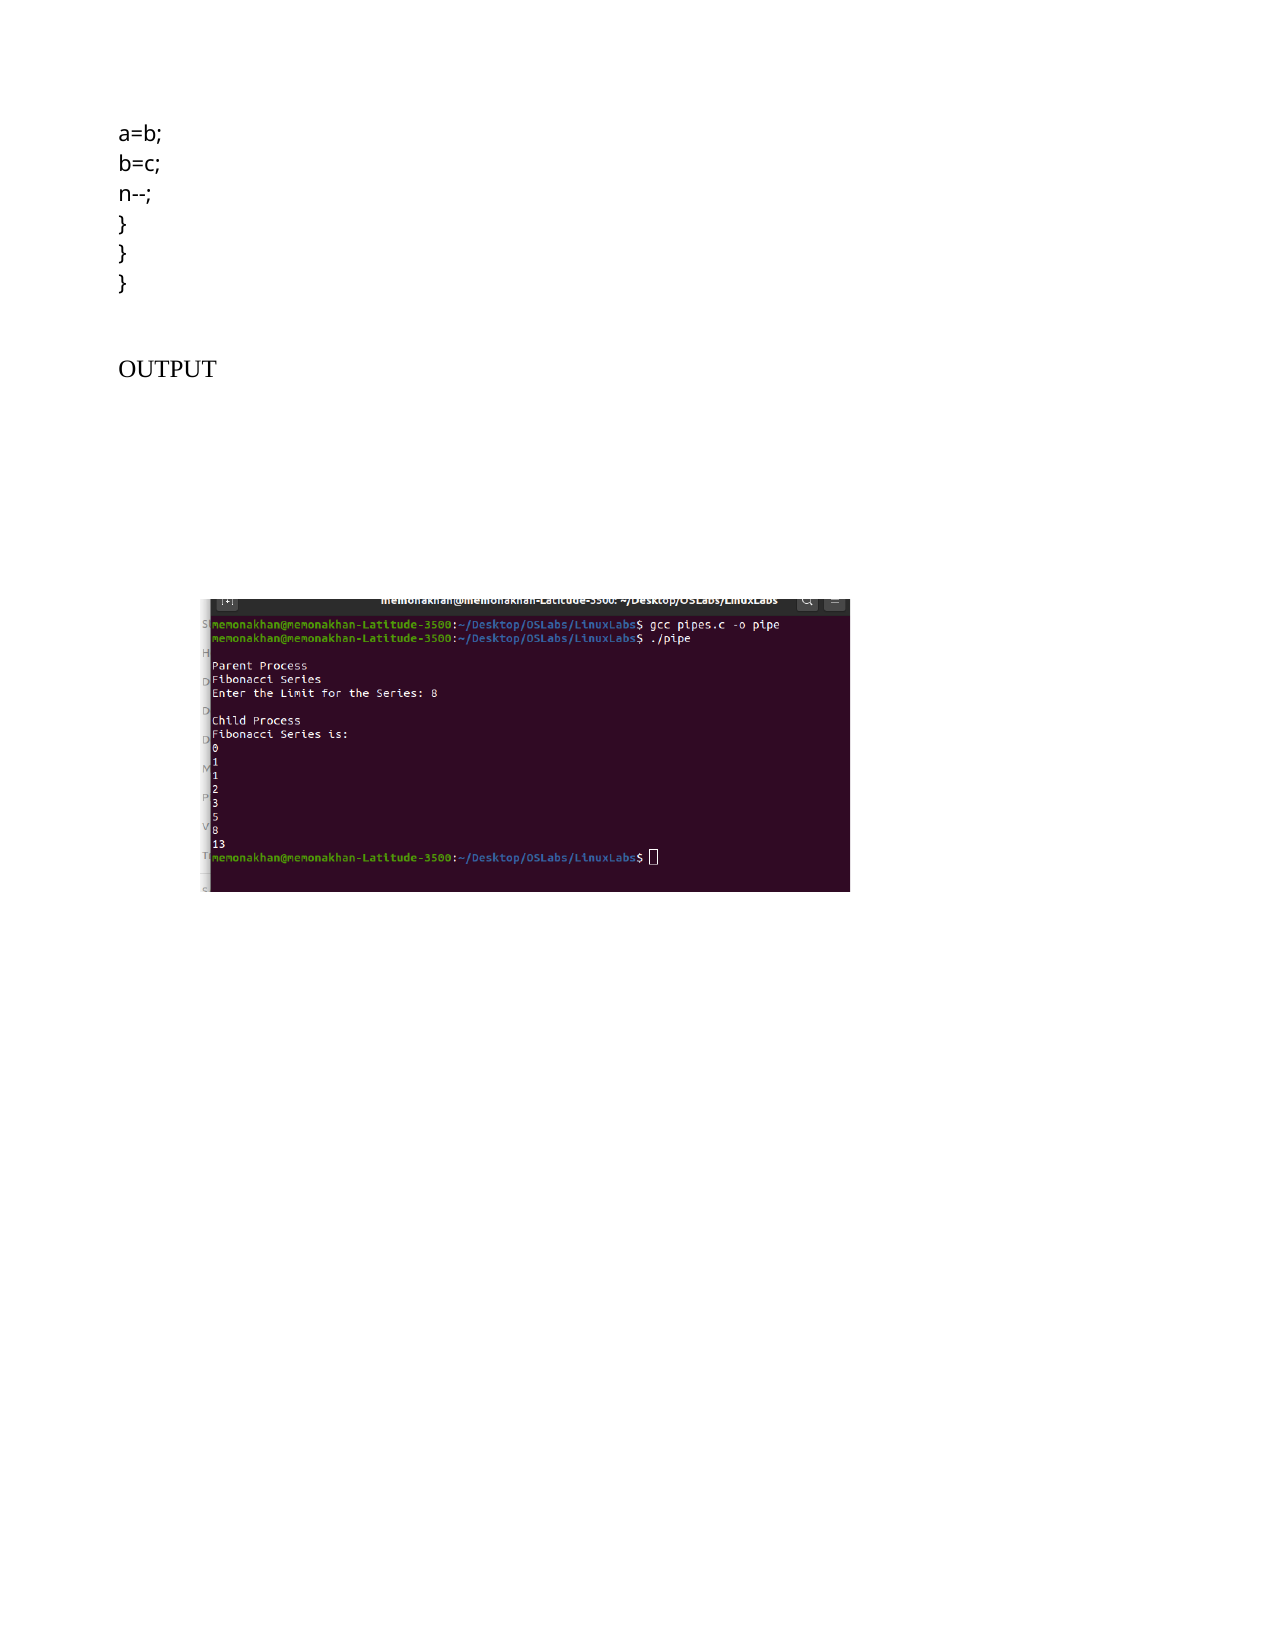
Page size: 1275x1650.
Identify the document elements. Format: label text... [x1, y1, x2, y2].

text } [118, 207, 1157, 237]
text } [118, 267, 1157, 297]
text a=b; [118, 118, 1157, 148]
text b=c; [118, 148, 1157, 178]
text } [118, 237, 1157, 267]
text n--; [118, 178, 1157, 207]
text OUTPUT [118, 354, 1157, 383]
picture [200, 599, 851, 892]
